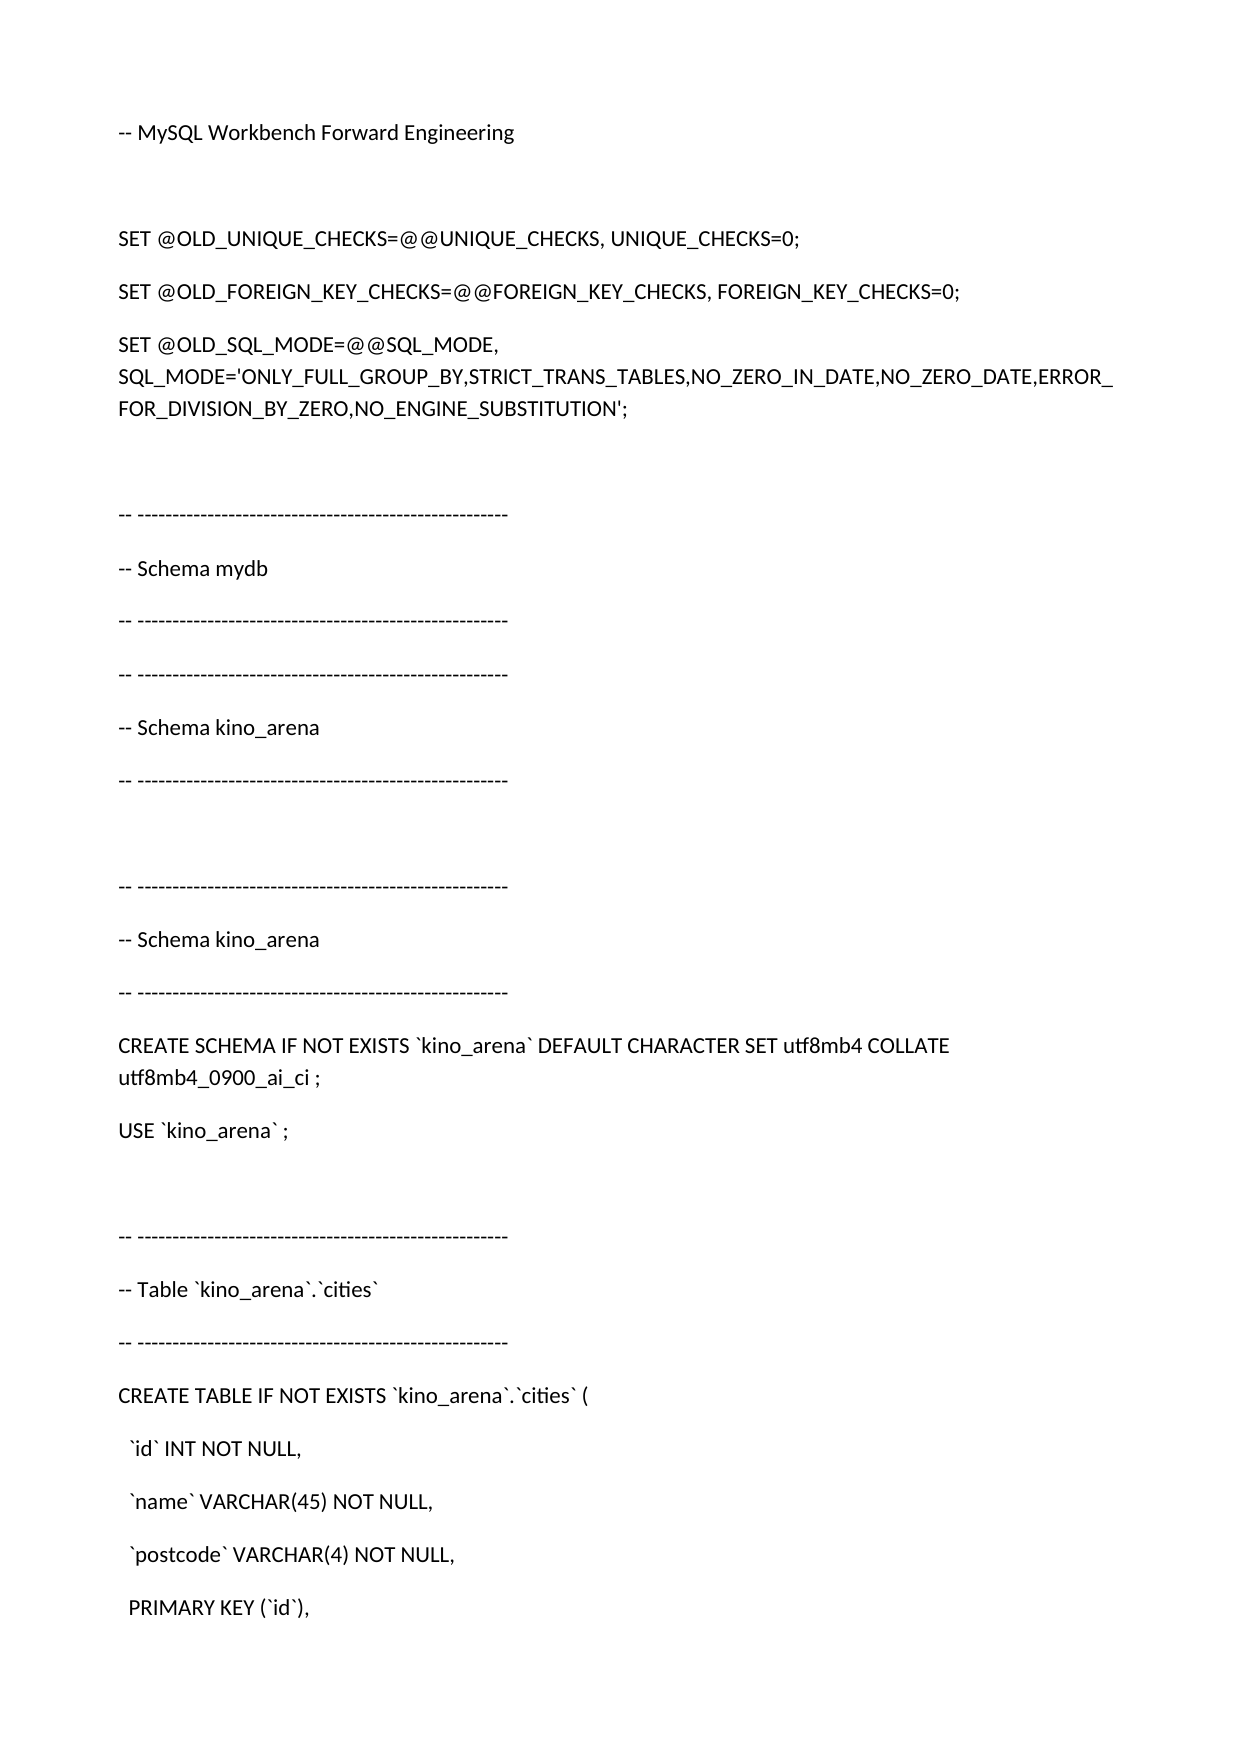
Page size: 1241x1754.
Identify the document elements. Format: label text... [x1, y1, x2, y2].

text -- ----------------------------------------------------- [118, 766, 1122, 794]
text -- Schema kino_arena [118, 713, 1122, 741]
text -- Schema mydb [118, 554, 1122, 582]
text USE `kino_arena` ; [118, 1116, 1122, 1144]
text -- ----------------------------------------------------- [118, 660, 1122, 688]
text -- ----------------------------------------------------- [118, 607, 1122, 635]
text CREATE TABLE IF NOT EXISTS `kino_arena`.`cities` ( [118, 1381, 1122, 1409]
text -- ----------------------------------------------------- [118, 501, 1122, 529]
text SET @OLD_FOREIGN_KEY_CHECKS=@@FOREIGN_KEY_CHECKS, FOREIGN_KEY_CHECKS=0; [118, 277, 1122, 305]
text -- Table `kino_arena`.`cities` [118, 1275, 1122, 1303]
text CREATE SCHEMA IF NOT EXISTS `kino_arena` DEFAULT CHARACTER SET utf8mb4 COLLATE utf8mb4_0900_ai_ci ; [118, 1031, 1122, 1091]
text -- ----------------------------------------------------- [118, 872, 1122, 900]
text -- ----------------------------------------------------- [118, 1222, 1122, 1250]
text -- Schema kino_arena [118, 925, 1122, 953]
text PRIMARY KEY (`id`), [118, 1593, 1122, 1621]
text SET @OLD_SQL_MODE=@@SQL_MODE, SQL_MODE='ONLY_FULL_GROUP_BY,STRICT_TRANS_TABLES,NO_ZERO_IN_DATE,NO_ZERO_DATE,ERROR_FOR_DIVISION_BY_ZERO,NO_ENGINE_SUBSTITUTION'; [118, 330, 1122, 423]
text `name` VARCHAR(45) NOT NULL, [118, 1487, 1122, 1515]
text `postcode` VARCHAR(4) NOT NULL, [118, 1540, 1122, 1568]
text -- MySQL Workbench Forward Engineering [118, 118, 1122, 146]
text SET @OLD_UNIQUE_CHECKS=@@UNIQUE_CHECKS, UNIQUE_CHECKS=0; [118, 224, 1122, 252]
text `id` INT NOT NULL, [118, 1434, 1122, 1462]
text -- ----------------------------------------------------- [118, 1328, 1122, 1356]
text -- ----------------------------------------------------- [118, 978, 1122, 1006]
